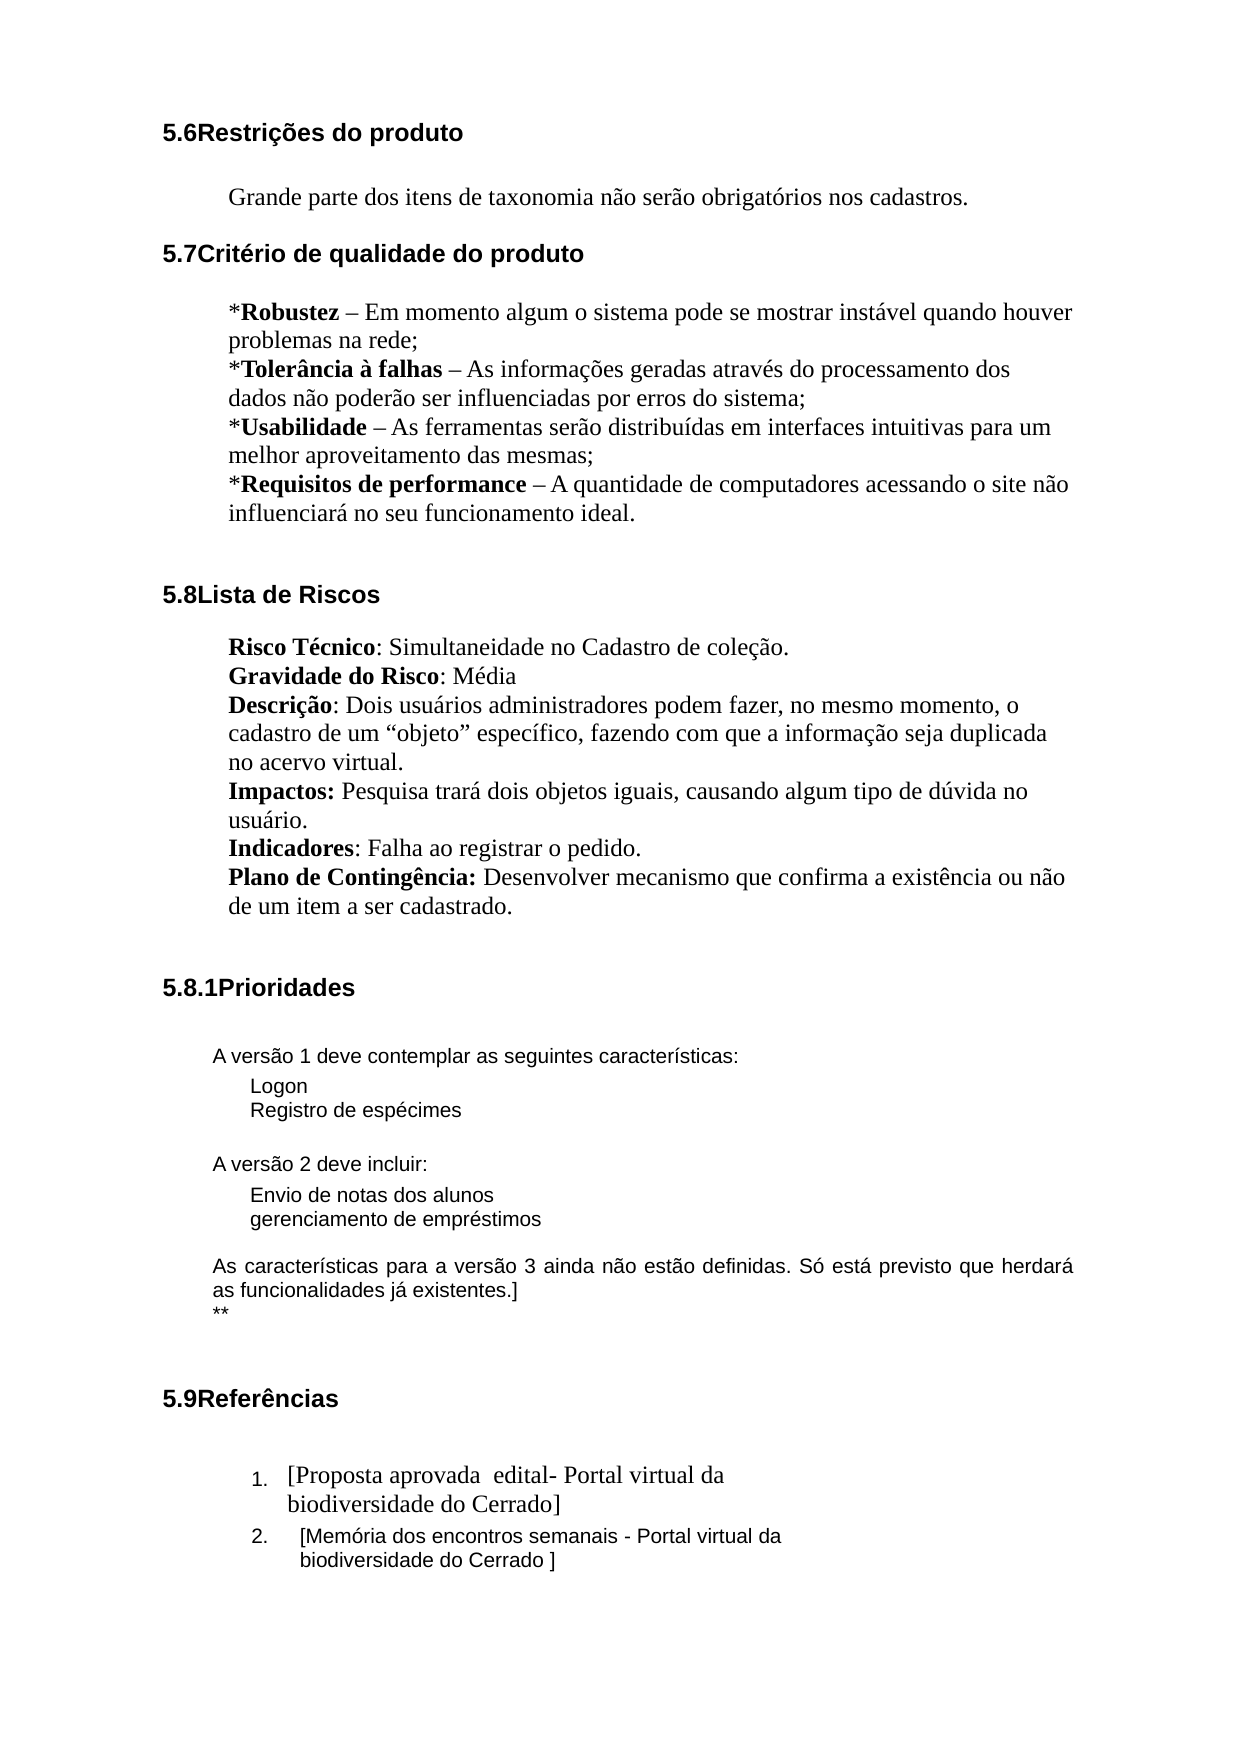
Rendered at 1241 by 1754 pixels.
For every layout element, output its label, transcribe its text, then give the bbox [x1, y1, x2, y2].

text *Robustez – Em momento algum o sistema pode se mostrar instável quando houver problemas na rede; [228, 297, 1075, 354]
text Indicadores: Falha ao registrar o pedido. [228, 833, 1075, 862]
text *Usabilidade – As ferramentas serão distribuídas em interfaces intuitivas para um melhor aproveitamento das mesmas; [228, 412, 1075, 469]
text A versão 2 deve incluir: [212, 1152, 1075, 1176]
text Logon [250, 1074, 1075, 1098]
text Gravidade do Risco: Média [228, 661, 1075, 690]
table_header [Proposta aprovada edital- Portal virtual da biodiversidade do Cerrado] [280, 1460, 789, 1518]
text Plano de Contingência: Desenvolver mecanismo que confirma a existência ou não de um item a ser cadastrado. [228, 862, 1075, 920]
text Grande parte dos itens de taxonomia não serão obrigatórios nos cadastros. [228, 182, 1075, 211]
text *Tolerância à falhas – As informações geradas através do processamento dos dados não poderão ser influenciadas por erros do sistema; [228, 354, 1075, 412]
text Descrição: Dois usuários administradores podem fazer, no mesmo momento, o cadastro de um “objeto” específico, fazendo com que a informação seja duplicada no acervo virtual. [228, 690, 1075, 776]
text ** [212, 1302, 1075, 1326]
text Risco Técnico: Simultaneidade no Cadastro de coleção. [228, 632, 1075, 661]
text Registro de espécimes [250, 1098, 1075, 1122]
table_header 1. [206, 1460, 280, 1518]
text gerenciamento de empréstimos [250, 1206, 1075, 1230]
text *Requisitos de performance – A quantidade de computadores acessando o site não influenciará no seu funcionamento ideal. [228, 469, 1075, 527]
text A versão 1 deve contemplar as seguintes características: [212, 1044, 1075, 1068]
text Impactos: Pesquisa trará dois objetos iguais, causando algum tipo de dúvida no usuário. [228, 776, 1075, 833]
table_cell [Memória dos encontros semanais - Portal virtual da biodiversidade do Cerrado ] [280, 1518, 789, 1578]
table_cell [280, 1578, 789, 1615]
text As características para a versão 3 ainda não estão definidas. Só está previsto que herdará as funcionalidades já existentes.] [212, 1254, 1075, 1302]
table_cell 2. [206, 1518, 280, 1578]
text Envio de notas dos alunos [250, 1182, 1075, 1206]
subtitle Prioridades [162, 972, 1075, 1001]
subtitle Referências [162, 1384, 1075, 1412]
subtitle Restrições do produto [162, 118, 1075, 147]
subtitle Critério de qualidade do produto [162, 239, 1075, 268]
table_cell [206, 1578, 280, 1615]
subtitle Lista de Riscos [162, 579, 1075, 608]
